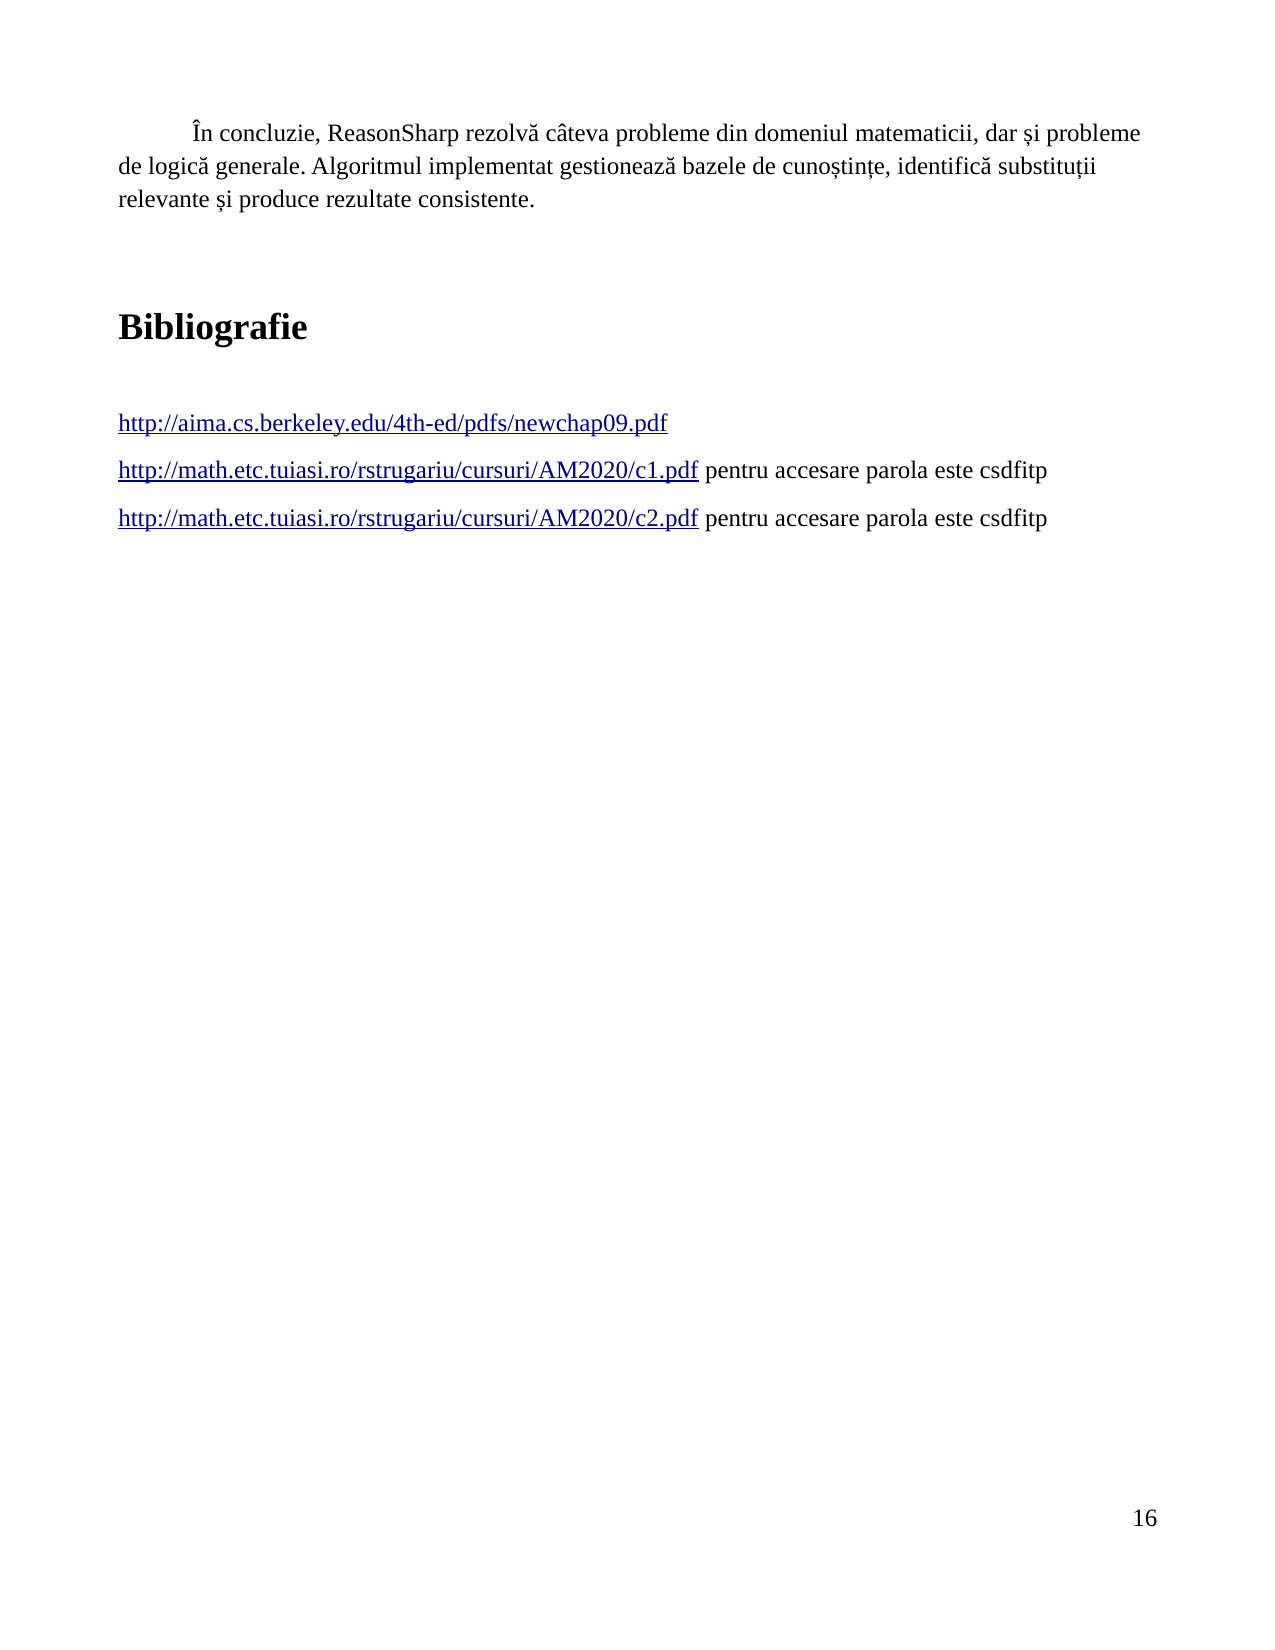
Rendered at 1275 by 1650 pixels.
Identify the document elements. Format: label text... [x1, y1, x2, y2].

text http://aima.cs.berkeley.edu/4th-ed/pdfs/newchap09.pdf [118, 408, 1157, 436]
text http://math.etc.tuiasi.ro/rstrugariu/cursuri/AM2020/c1.pdf pentru accesare parola este csdfitp [118, 455, 1157, 484]
text http://math.etc.tuiasi.ro/rstrugariu/cursuri/AM2020/c2.pdf pentru accesare parola este csdfitp [118, 503, 1157, 532]
subtitle Bibliografie [118, 304, 1157, 347]
text În concluzie, ReasonSharp rezolvă câteva probleme din domeniul matematicii, dar și probleme de logică generale. Algoritmul implementat gestionează bazele de cunoștințe, identifică substituții relevante și produce rezultate consistente. [118, 118, 1157, 213]
